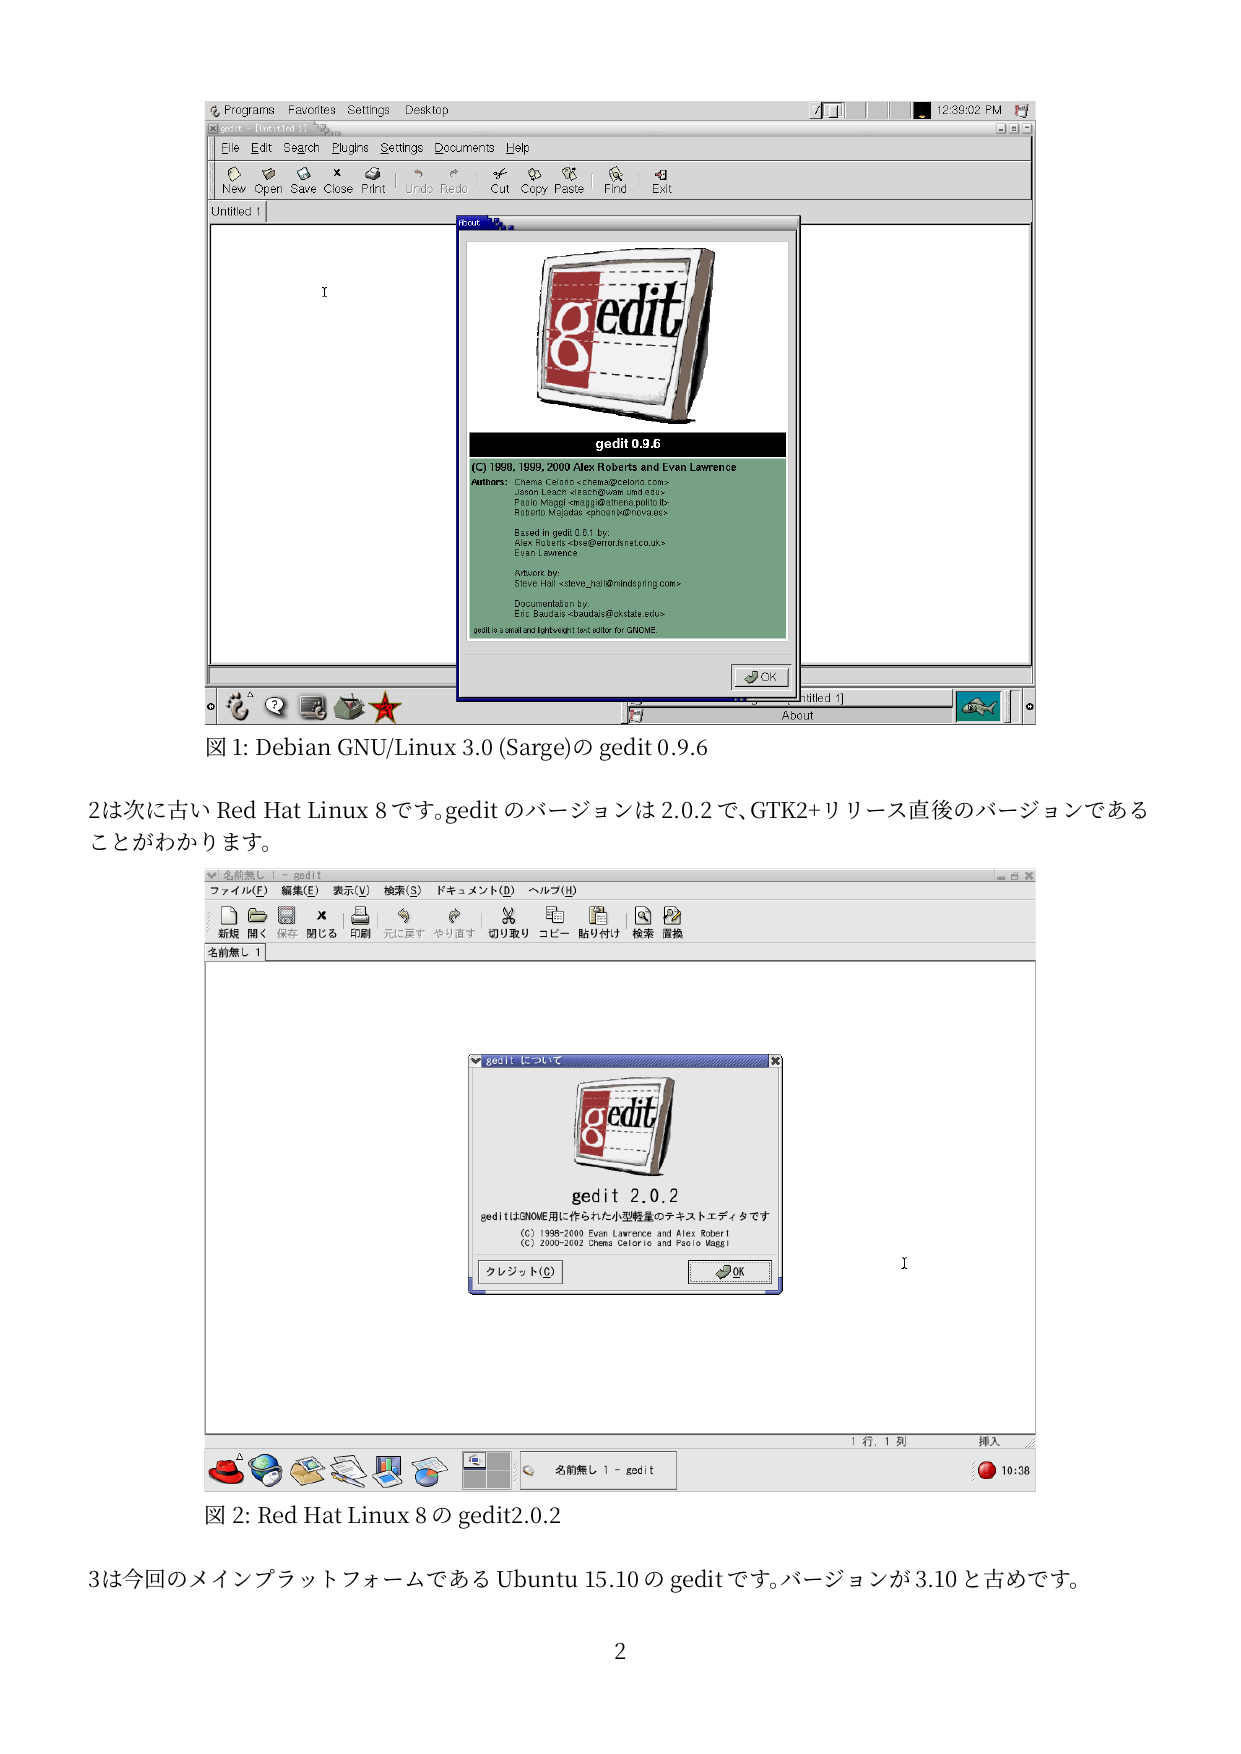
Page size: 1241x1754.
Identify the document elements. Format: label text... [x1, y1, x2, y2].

text 図 2: Red Hat Linux 8のgedit2.0.2 [204, 1492, 1036, 1530]
text 図 3は今回のメインプラットフォームであるUbuntu 15.10のgeditです。バージョンが3.10と古めです。 [88, 1562, 1152, 1594]
text 図 1: Debian GNU/Linux 3.0 (Sarge)のgedit 0.9.6 [205, 725, 1036, 762]
picture [204, 101, 1036, 725]
picture [204, 868, 1036, 1492]
text 図 2は次に古いRed Hat Linux 8です。geditのバージョンは2.0.2で、GTK2+リリース直後のバージョンであることがわかります。 [88, 793, 1152, 856]
